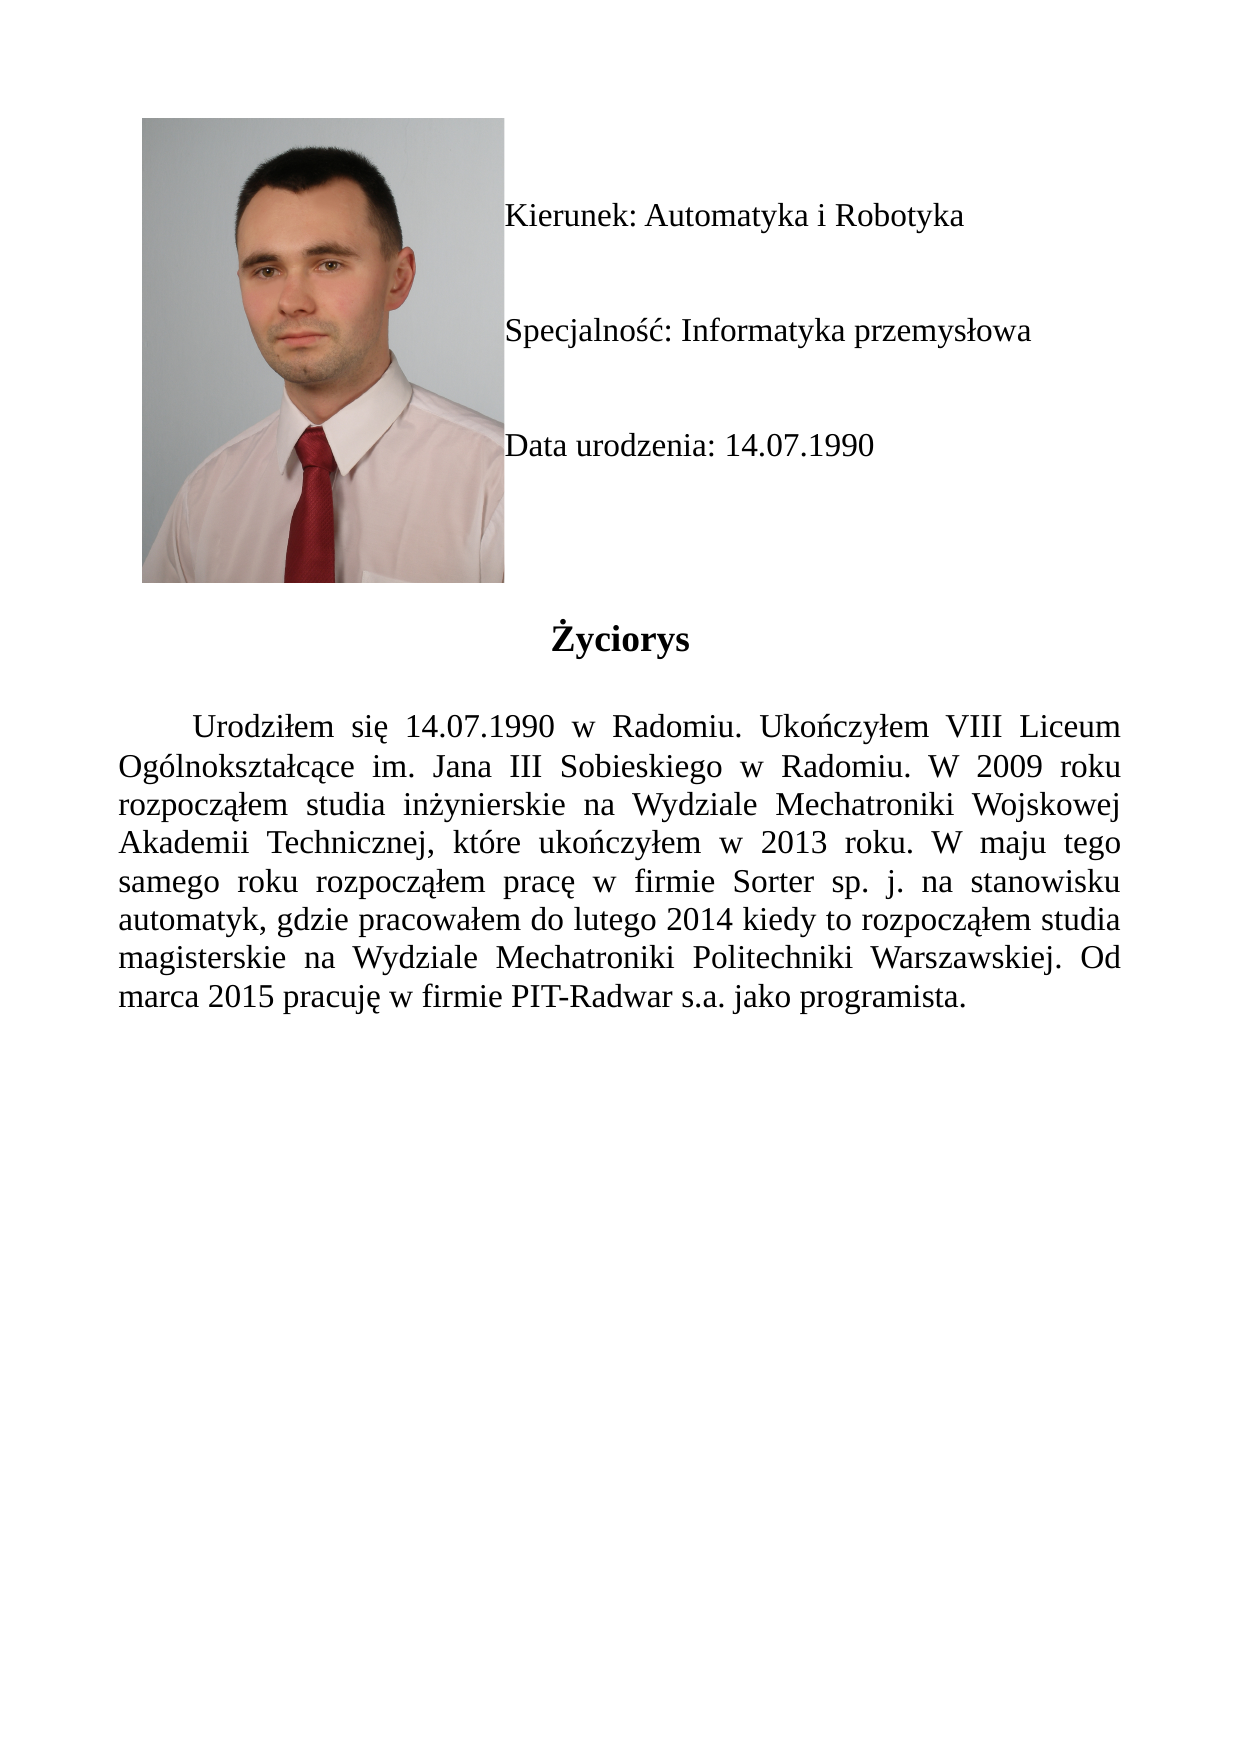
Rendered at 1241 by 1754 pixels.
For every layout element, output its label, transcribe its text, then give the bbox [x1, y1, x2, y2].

text [118, 195, 142, 233]
picture [142, 118, 505, 583]
text Kierunek: Automatyka i Robotyka [505, 195, 1122, 233]
text Urodziłem się 14.07.1990 w Radomiu. Ukończyłem VIII Liceum Ogólnokształcące im. Jana III Sobieskiego w Radomiu. W 2009 roku rozpocząłem studia inżynierskie na Wydziale Mechatroniki Wojskowej Akademii Technicznej, które ukończyłem w 2013 roku. W maju tego samego roku rozpocząłem pracę w firmie Sorter sp. j. na stanowisku automatyk, gdzie pracowałem do lutego 2014 kiedy to rozpocząłem studia magisterskie na Wydziale Mechatroniki Politechniki Warszawskiej. Od marca 2015 pracuję w firmie PIT-Radwar s.a. jako programista. [118, 703, 1122, 1014]
text Specjalność: Informatyka przemysłowa [505, 310, 1122, 348]
text [118, 425, 142, 463]
text [118, 310, 142, 348]
text Data urodzenia: 14.07.1990 [505, 425, 1122, 463]
text Życiorys [118, 616, 1122, 659]
